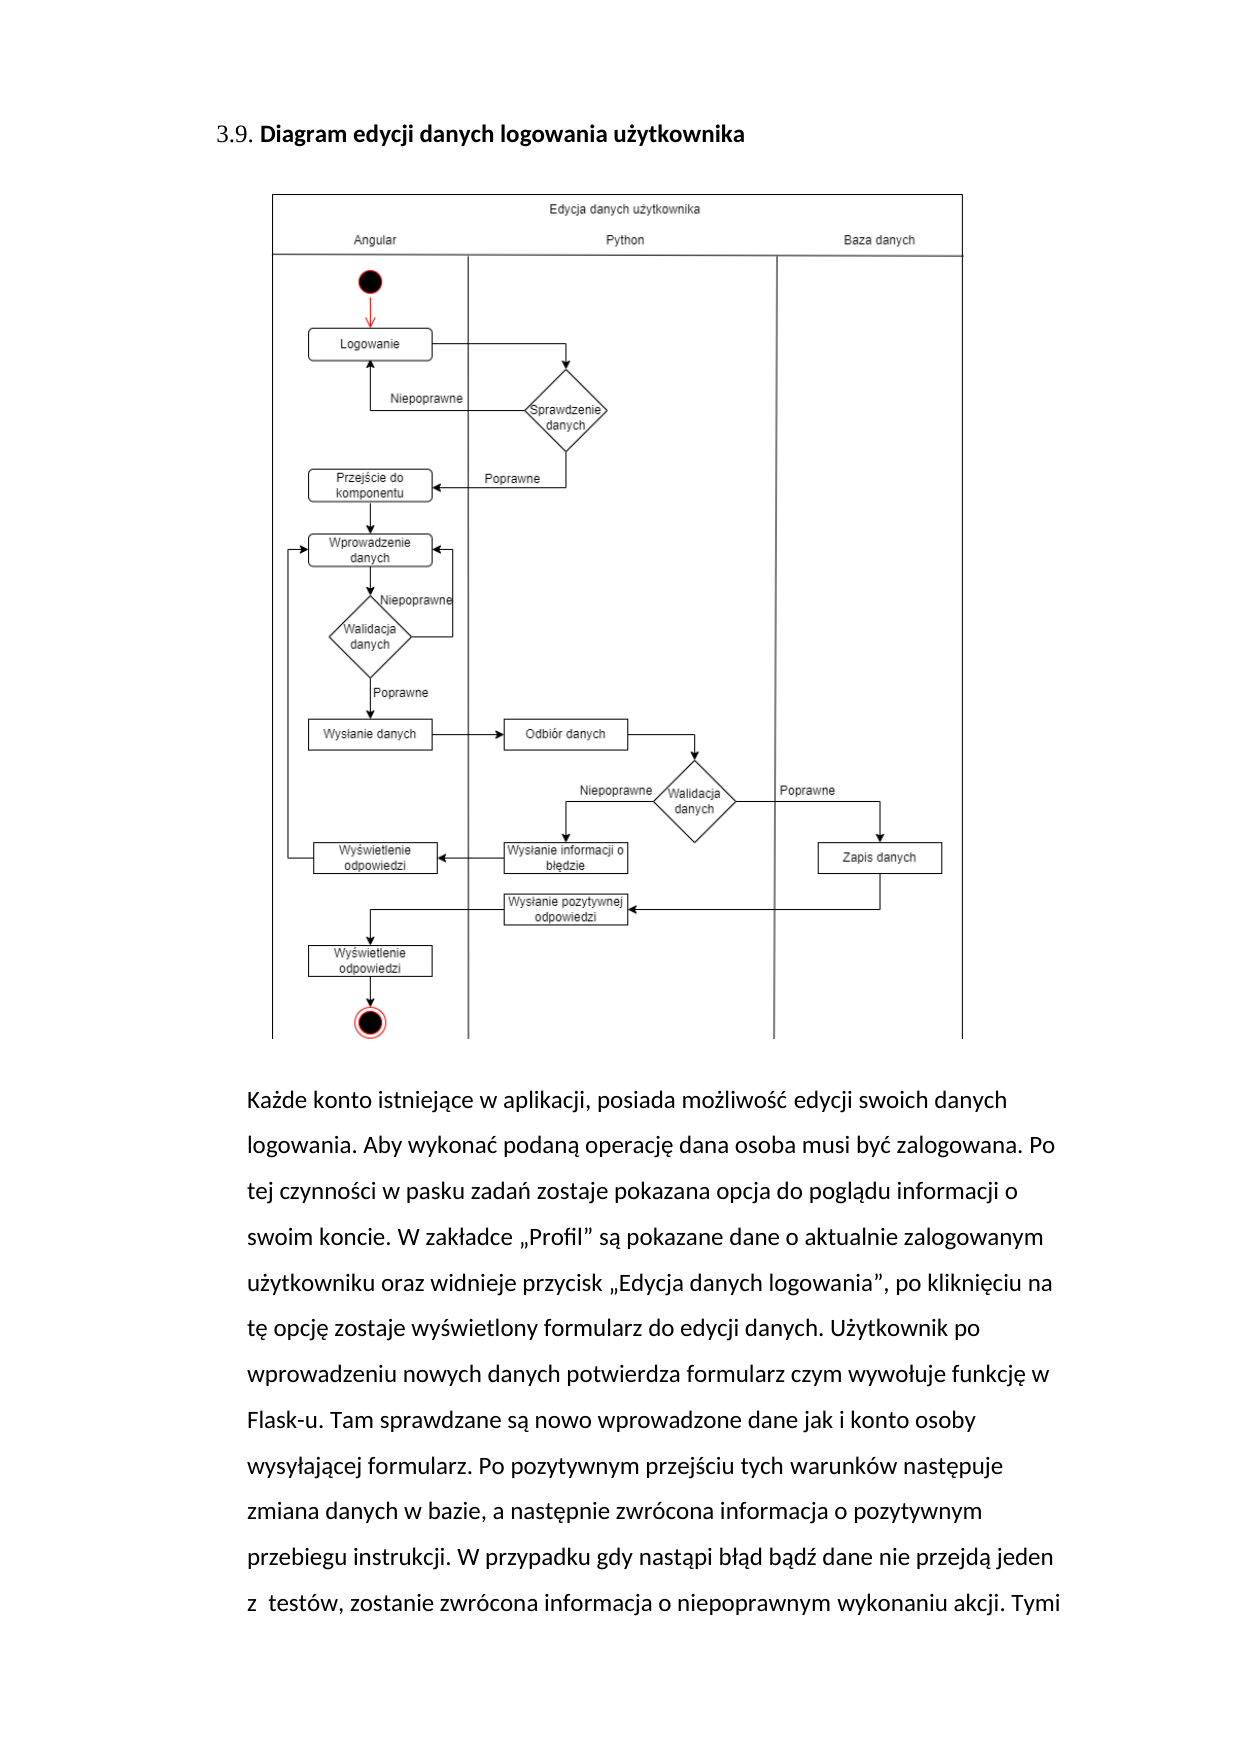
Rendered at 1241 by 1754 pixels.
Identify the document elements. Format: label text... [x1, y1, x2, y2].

list Diagram edycji danych logowania użytkownika Każde konto istniejące w aplikacji, posiada możliwość edycji swoich danych logowania. Aby wykonać podaną operację dana osoba musi być zalogowana. Po tej czynności w pasku zadań zostaje pokazana opcja do poglądu informacji o swoim koncie. W zakładce „Profil” są pokazane dane o aktualnie zalogowanym użytkowniku oraz widnieje przycisk „Edycja danych logowania”, po kliknięciu na tę opcję zostaje wyświetlony formularz do edycji danych. Użytkownik po wprowadzeniu nowych danych potwierdza formularz czym wywołuje funkcję w Flask-u. Tam sprawdzane są nowo wprowadzone dane jak i konto osoby wysyłającej formularz. Po pozytywnym przejściu tych warunków następuje zmiana danych w bazie, a następnie zwrócona informacja o pozytywnym przebiegu instrukcji. W przypadku gdy nastąpi błąd bądź dane nie przejdą jeden z testów, zostanie zwrócona informacja o niepoprawnym wykonaniu akcji. Tymi [210, 118, 1065, 1617]
